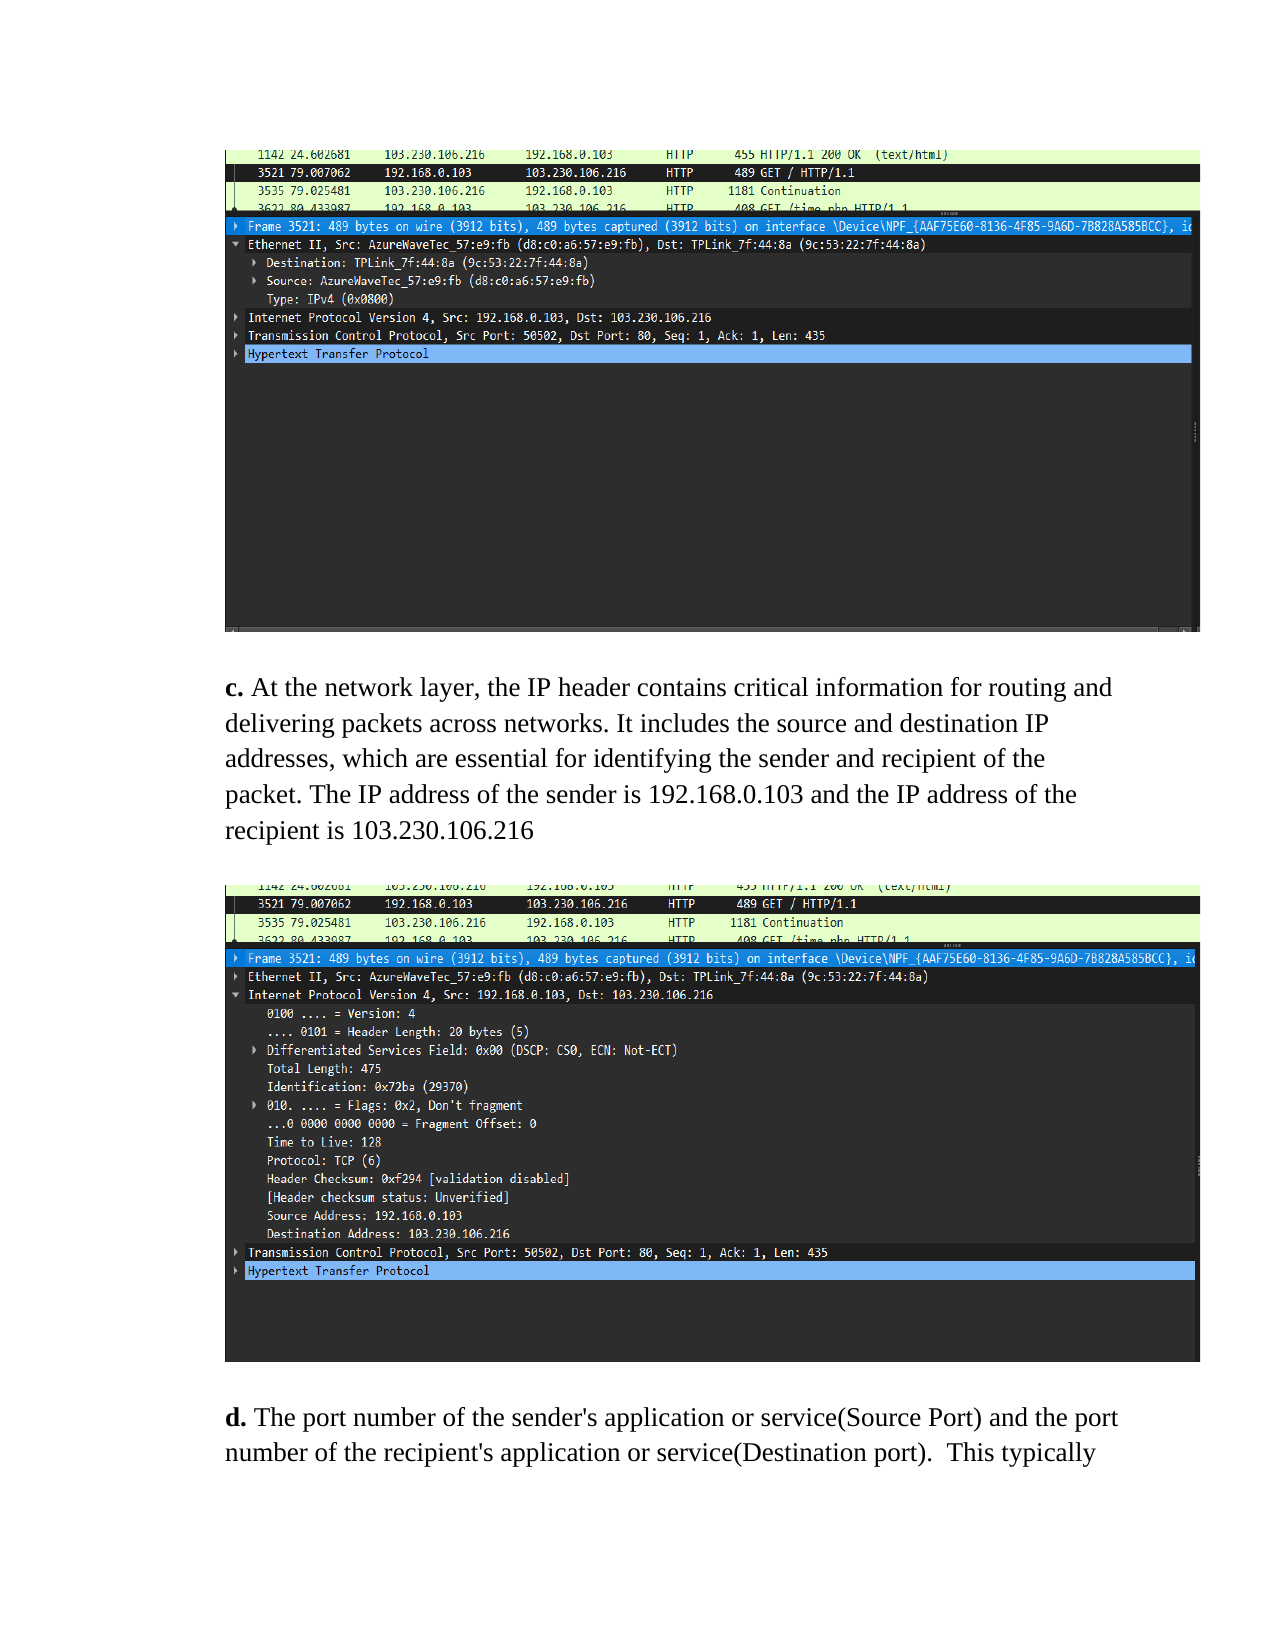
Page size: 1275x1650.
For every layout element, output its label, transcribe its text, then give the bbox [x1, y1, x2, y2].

text d. The port number of the sender's application or service(Source Port) and the port number of the recipient's application or service(Destination port). This typically [225, 1401, 1125, 1468]
picture [225, 885, 1200, 1362]
text c. At the network layer, the IP header contains critical information for routing and delivering packets across networks. It includes the source and destination IP addresses, which are essential for identifying the sender and recipient of the packet. The IP address of the sender is 192.168.0.103 and the IP address of the recipient is 103.230.106.216 [225, 671, 1125, 845]
picture [225, 150, 1200, 632]
